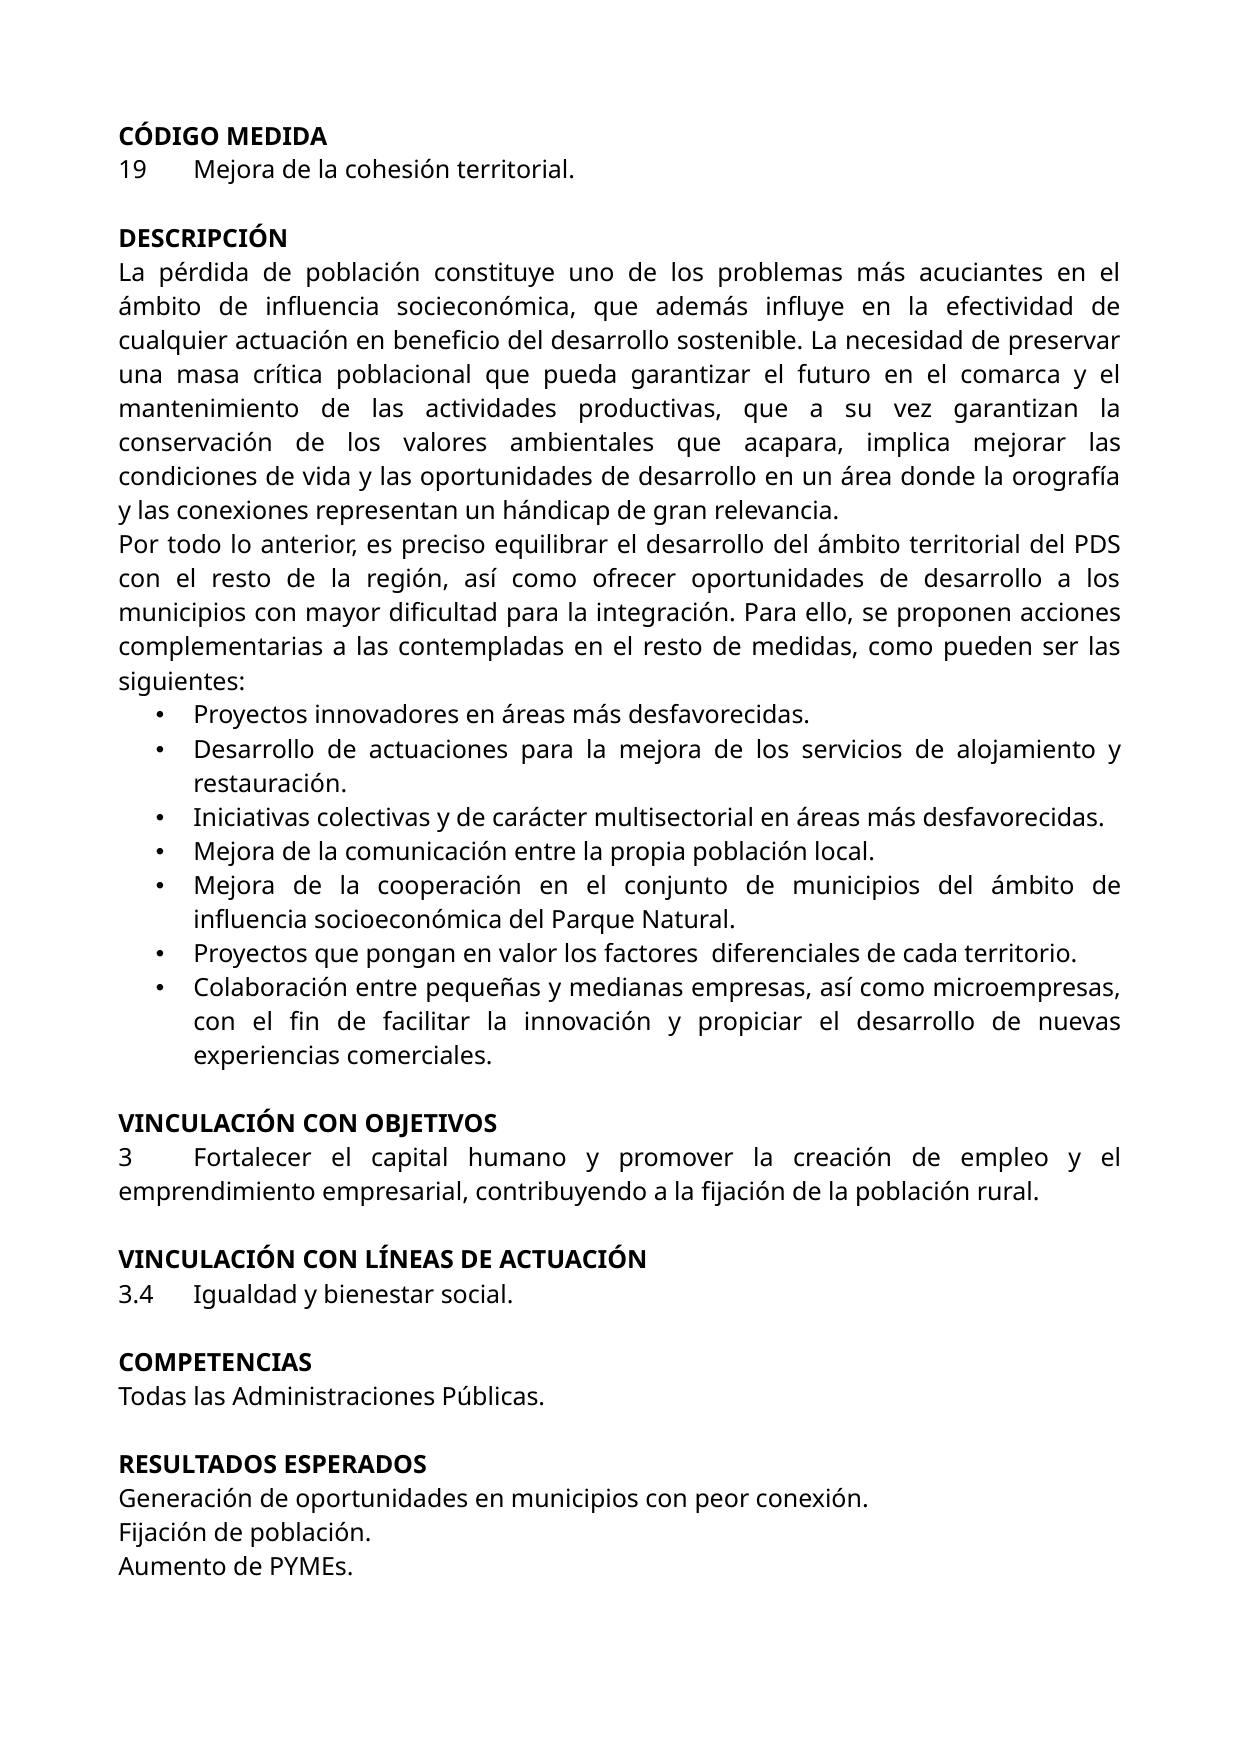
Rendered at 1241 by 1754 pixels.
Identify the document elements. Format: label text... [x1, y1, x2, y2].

list Iniciativas colectivas y de carácter multisectorial en áreas más desfavorecidas. [156, 799, 1122, 833]
text Generación de oportunidades en municipios con peor conexión. [118, 1481, 1122, 1515]
text Todas las Administraciones Públicas. [118, 1378, 1122, 1412]
text 3.4 Igualdad y bienestar social. [118, 1276, 1122, 1310]
list Mejora de la cooperación en el conjunto de municipios del ámbito de influencia socioeconómica del Parque Natural. [156, 867, 1122, 936]
list Desarrollo de actuaciones para la mejora de los servicios de alojamiento y restauración. [156, 731, 1122, 799]
list Proyectos que pongan en valor los factores diferenciales de cada territorio. [156, 936, 1122, 970]
text CÓDIGO MEDIDA [118, 118, 1122, 152]
text Aumento de PYMEs. [118, 1549, 1122, 1583]
list Colaboración entre pequeñas y medianas empresas, así como microempresas, con el fin de facilitar la innovación y propiciar el desarrollo de nuevas experiencias comerciales. [156, 970, 1122, 1072]
text VINCULACIÓN CON OBJETIVOS [118, 1106, 1122, 1140]
text Por todo lo anterior, es preciso equilibrar el desarrollo del ámbito territorial del PDS con el resto de la región, así como ofrecer oportunidades de desarrollo a los municipios con mayor dificultad para la integración. Para ello, se proponen acciones complementarias a las contempladas en el resto de medidas, como pueden ser las siguientes: [118, 527, 1122, 697]
text DESCRIPCIÓN [118, 220, 1122, 254]
list Mejora de la comunicación entre la propia población local. [156, 833, 1122, 867]
list Proyectos innovadores en áreas más desfavorecidas. [156, 697, 1122, 731]
text VINCULACIÓN CON LÍNEAS DE ACTUACIÓN [118, 1242, 1122, 1276]
text 3 Fortalecer el capital humano y promover la creación de empleo y el emprendimiento empresarial, contribuyendo a la fijación de la población rural. [118, 1140, 1122, 1208]
text Fijación de población. [118, 1515, 1122, 1549]
text RESULTADOS ESPERADOS [118, 1447, 1122, 1481]
text La pérdida de población constituye uno de los problemas más acuciantes en el ámbito de influencia socieconómica, que además influye en la efectividad de cualquier actuación en beneficio del desarrollo sostenible. La necesidad de preservar una masa crítica poblacional que pueda garantizar el futuro en el comarca y el mantenimiento de las actividades productivas, que a su vez garantizan la conservación de los valores ambientales que acapara, implica mejorar las condiciones de vida y las oportunidades de desarrollo en un área donde la orografía y las conexiones representan un hándicap de gran relevancia. [118, 254, 1122, 527]
text COMPETENCIAS [118, 1344, 1122, 1378]
text 19 Mejora de la cohesión territorial. [118, 152, 1122, 186]
